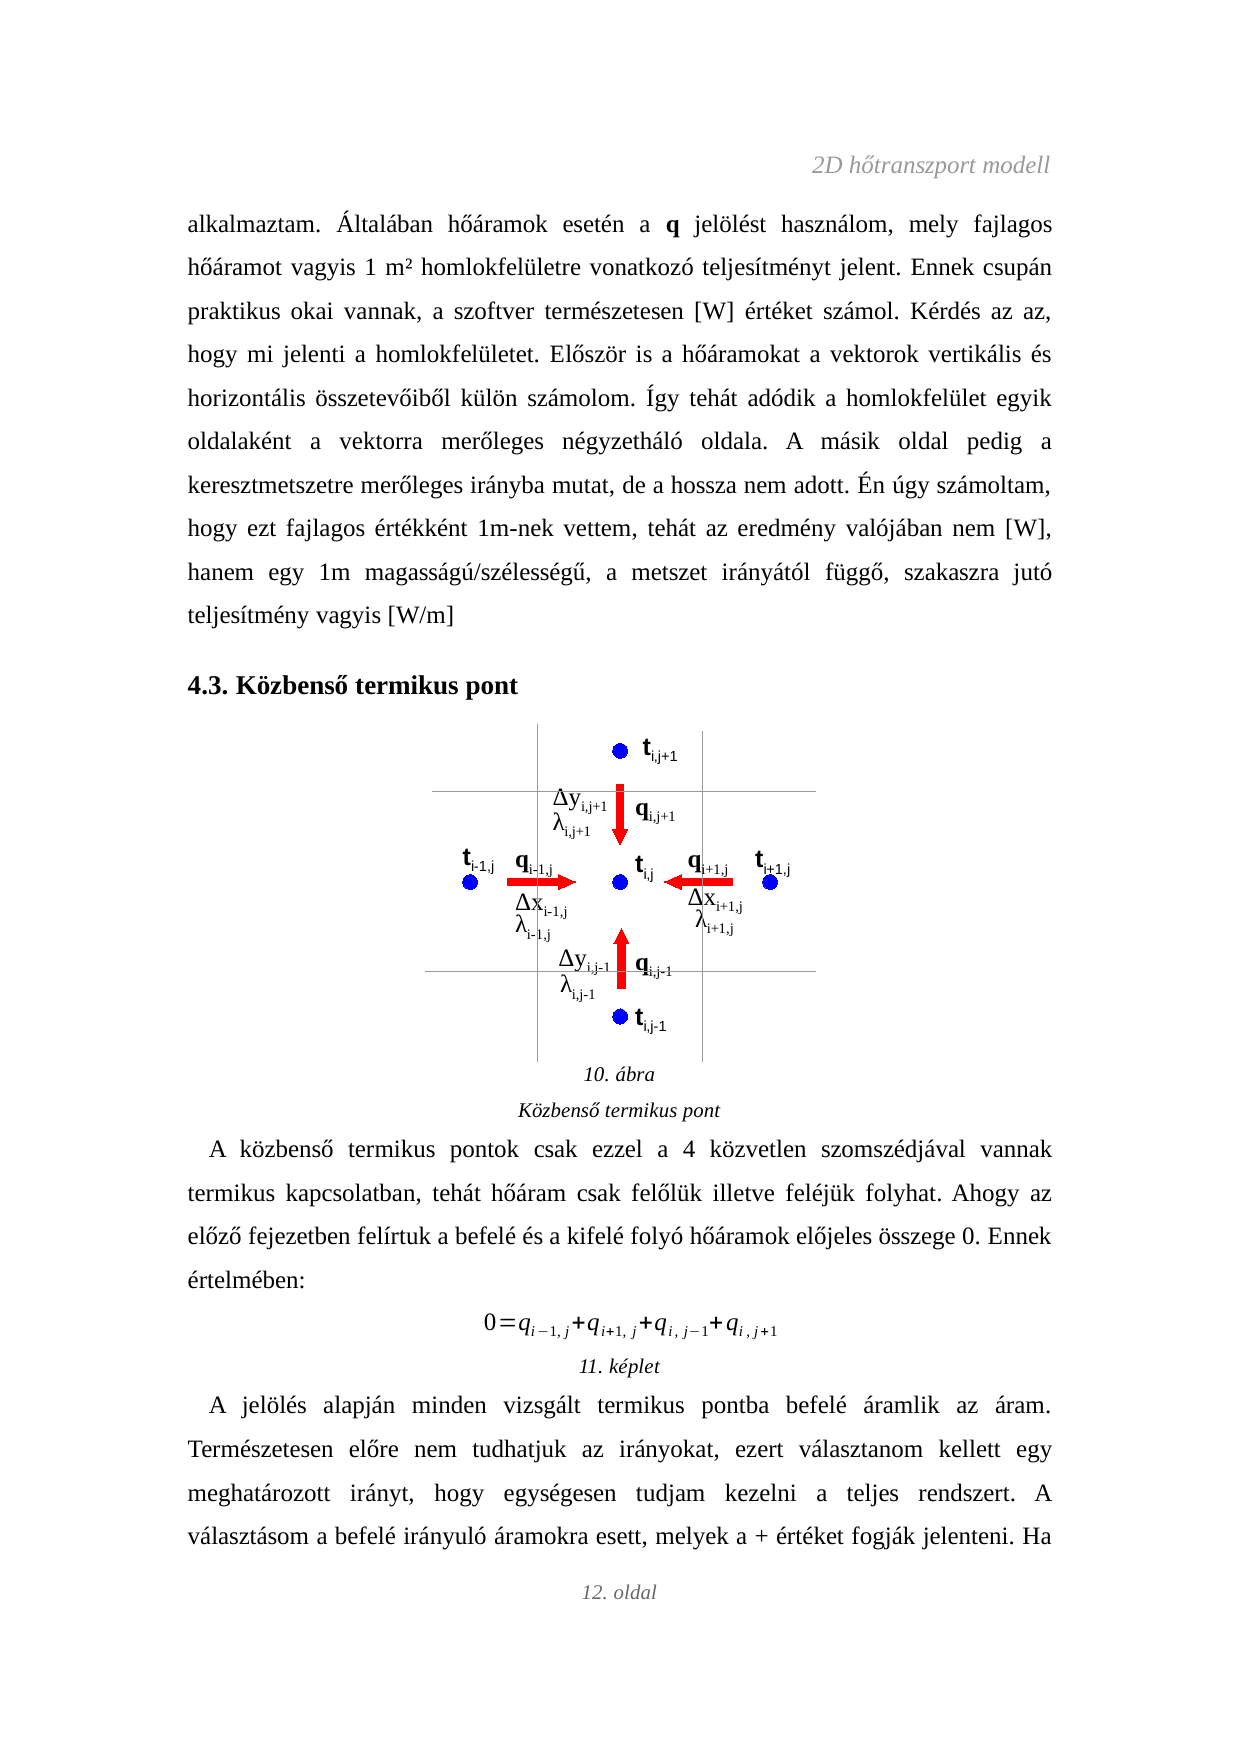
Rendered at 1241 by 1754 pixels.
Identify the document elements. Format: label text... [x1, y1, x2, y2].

text alkalmaztam. Általában hőáramok esetén a q jelölést használom, mely fajlagos hőáramot vagyis 1 m² homlokfelületre vonatkozó teljesítményt jelent. Ennek csupán praktikus okai vannak, a szoftver természetesen [W] értéket számol. Kérdés az az, hogy mi jelenti a homlokfelületet. Először is a hőáramokat a vektorok vertikális és horizontális összetevőiből külön számolom. Így tehát adódik a homlokfelület egyik oldalaként a vektorra merőleges négyzetháló oldala. A másik oldal pedig a keresztmetszetre merőleges irányba mutat, de a hossza nem adott. Én úgy számoltam, hogy ezt fajlagos értékként 1m-nek vettem, tehát az eredmény valójában nem [W], hanem egy 1m magasságú/szélességű, a metszet irányától függő, szakaszra jutó teljesítmény vagyis [W/m] [187, 208, 1053, 629]
text A jelölés alapján minden vizsgált termikus pontba befelé áramlik az áram. Természetesen előre nem tudhatjuk az irányokat, ezert választanom kellett egy meghatározott irányt, hogy egységesen tudjam kezelni a teljes rendszert. A választásom a befelé irányuló áramokra esett, melyek a + értéket fogják jelenteni. Ha [187, 1390, 1053, 1550]
subtitle Közbenső termikus pont [187, 669, 1053, 701]
text 11. képlet [187, 1354, 1053, 1378]
text Közbenső termikus pont [187, 1098, 1053, 1122]
text 10. ábra [187, 1062, 1053, 1086]
text A közbenső termikus pontok csak ezzel a 4 közvetlen szomszédjával vannak termikus kapcsolatban, tehát hőáram csak felőlük illetve feléjük folyhat. Ahogy az előző fejezetben felírtuk a befelé és a kifelé folyó hőáramok előjeles összege 0. Ennek értelmében: [187, 1134, 1053, 1294]
